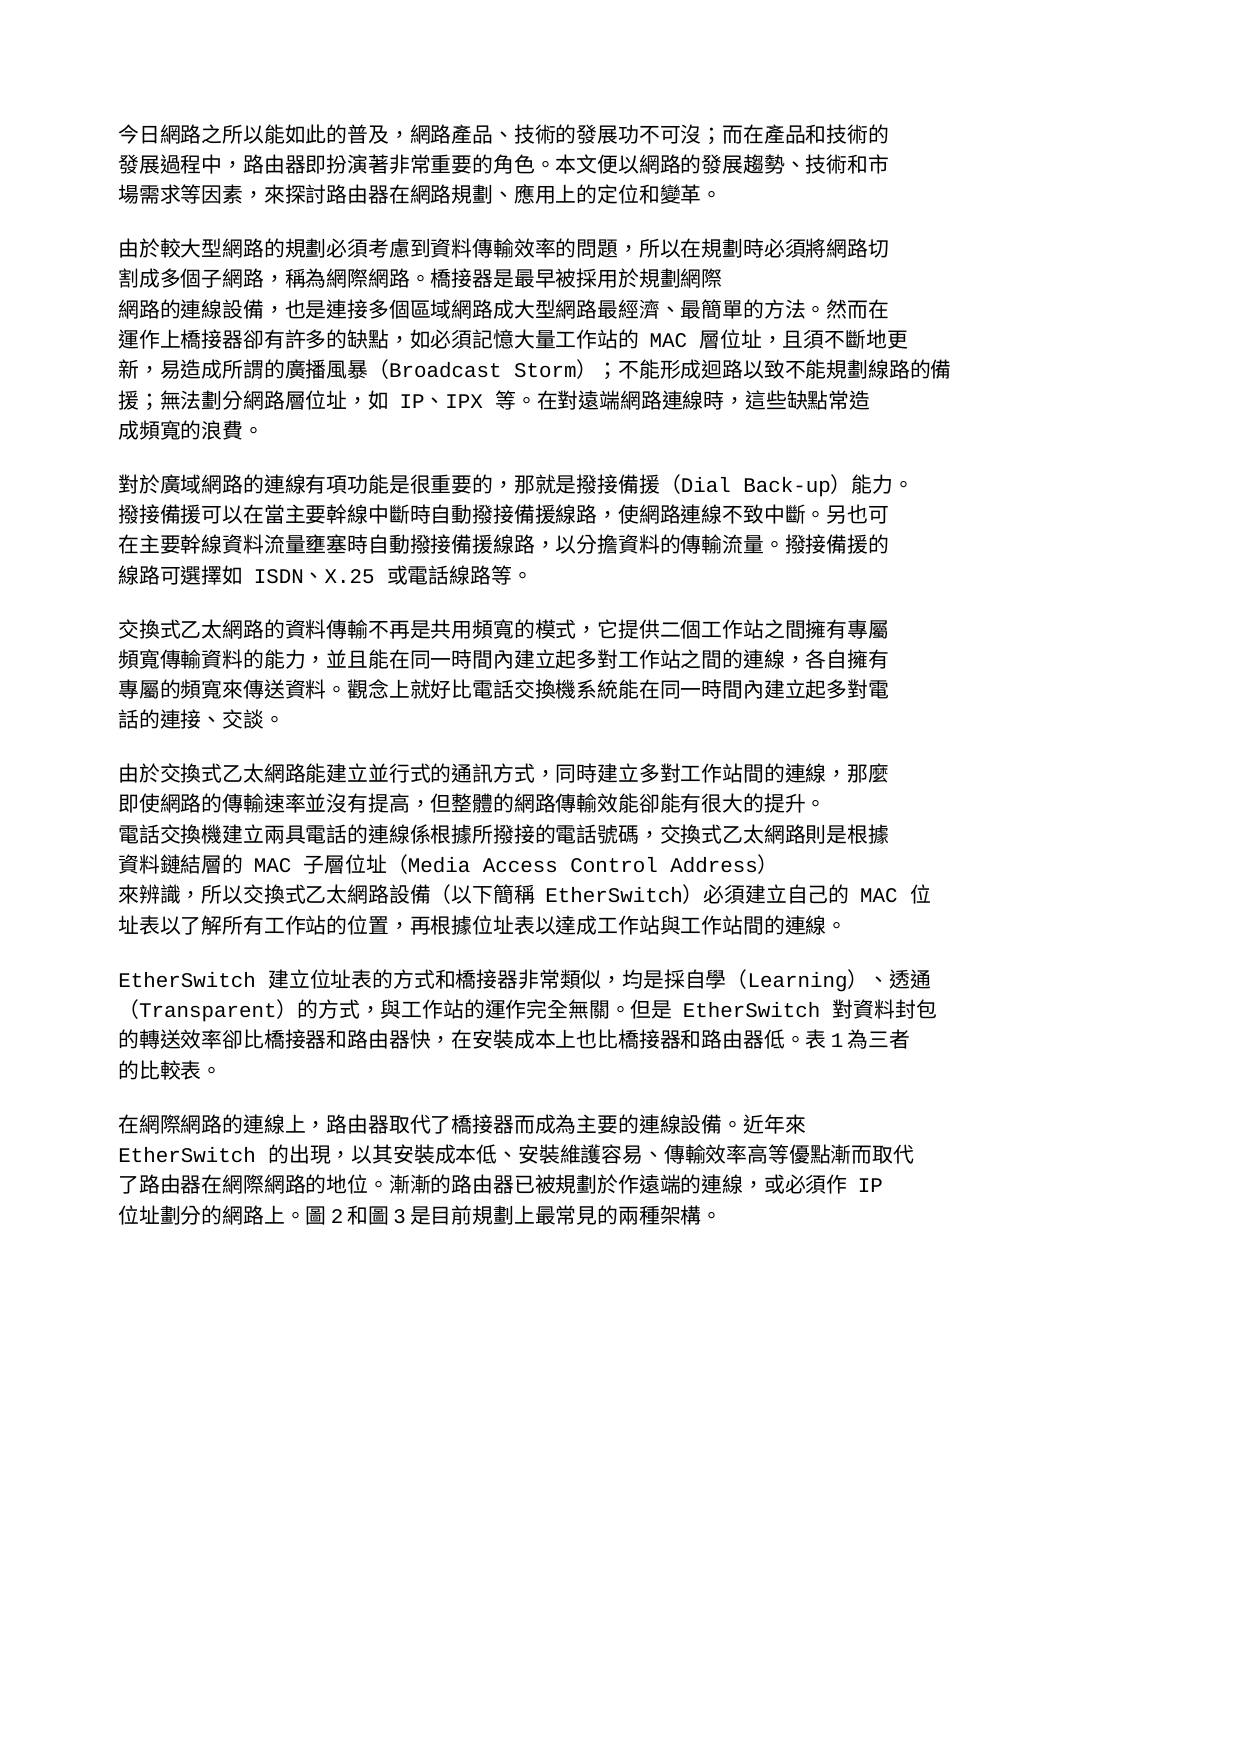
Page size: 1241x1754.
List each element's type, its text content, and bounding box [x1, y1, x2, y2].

text 撥接備援可以在當主要幹線中斷時自動撥接備援線路，使網路連線不致中斷。另也可 [118, 498, 1122, 529]
text 由於較大型網路的規劃必須考慮到資料傳輸效率的問題，所以在規劃時必須將網路切 [118, 232, 1122, 263]
text 場需求等因素，來探討路由器在網路規劃、應用上的定位和變革。 [118, 178, 1122, 209]
text 交換式乙太網路的資料傳輸不再是共用頻寬的模式，它提供二個工作站之間擁有專屬 [118, 613, 1122, 643]
text 了路由器在網際網路的地位。漸漸的路由器已被規劃於作遠端的連線，或必須作 IP [118, 1168, 1122, 1199]
text 來辨識，所以交換式乙太網路設備（以下簡稱 EtherSwitch）必須建立自己的 MAC 位 [118, 878, 1122, 909]
text EtherSwitch 建立位址表的方式和橋接器非常類似，均是採自學（Learning）、透通 [118, 963, 1122, 993]
text 線路可選擇如 ISDN、X.25 或電話線路等。 [118, 559, 1122, 589]
text 即使網路的傳輸速率並沒有提高，但整體的網路傳輸效能卻能有很大的提升。 [118, 788, 1122, 818]
text 今日網路之所以能如此的普及，網路產品、技術的發展功不可沒；而在產品和技術的 [118, 118, 1122, 148]
text EtherSwitch 的出現，以其安裝成本低、安裝維護容易、傳輸效率高等優點漸而取代 [118, 1138, 1122, 1168]
text 新，易造成所謂的廣播風暴（Broadcast Storm）；不能形成迴路以致不能規劃線路的備 [118, 353, 1122, 384]
text 發展過程中，路由器即扮演著非常重要的角色。本文便以網路的發展趨勢、技術和市 [118, 148, 1122, 178]
text 位址劃分的網路上。圖2和圖3是目前規劃上最常見的兩種架構。 [118, 1199, 1122, 1229]
text 在網際網路的連線上，路由器取代了橋接器而成為主要的連線設備。近年來 [118, 1108, 1122, 1138]
text 的比較表。 [118, 1054, 1122, 1084]
text （Transparent）的方式，與工作站的運作完全無關。但是 EtherSwitch 對資料封包 [118, 993, 1122, 1024]
text 資料鏈結層的 MAC 子層位址（Media Access Control Address） [118, 848, 1122, 878]
text 的轉送效率卻比橋接器和路由器快，在安裝成本上也比橋接器和路由器低。表1為三者 [118, 1024, 1122, 1054]
text 對於廣域網路的連線有項功能是很重要的，那就是撥接備援（Dial Back-up）能力。 [118, 468, 1122, 498]
text 專屬的頻寬來傳送資料。觀念上就好比電話交換機系統能在同一時間內建立起多對電 [118, 673, 1122, 704]
text 援；無法劃分網路層位址，如 IP、IPX 等。在對遠端網路連線時，這些缺點常造 [118, 384, 1122, 414]
text 成頻寬的浪費。 [118, 414, 1122, 444]
text 址表以了解所有工作站的位置，再根據位址表以達成工作站與工作站間的連線。 [118, 909, 1122, 939]
text 網路的連線設備，也是連接多個區域網路成大型網路最經濟、最簡單的方法。然而在 [118, 293, 1122, 323]
text 由於交換式乙太網路能建立並行式的通訊方式，同時建立多對工作站間的連線，那麼 [118, 757, 1122, 788]
text 運作上橋接器卻有許多的缺點，如必須記憶大量工作站的 MAC 層位址，且須不斷地更 [118, 323, 1122, 353]
text 割成多個子網路，稱為網際網路。橋接器是最早被採用於規劃網際 [118, 263, 1122, 293]
text 頻寬傳輸資料的能力，並且能在同一時間內建立起多對工作站之間的連線，各自擁有 [118, 643, 1122, 673]
text 話的連接、交談。 [118, 704, 1122, 734]
text 電話交換機建立兩具電話的連線係根據所撥接的電話號碼，交換式乙太網路則是根據 [118, 818, 1122, 848]
text 在主要幹線資料流量壅塞時自動撥接備援線路，以分擔資料的傳輸流量。撥接備援的 [118, 529, 1122, 559]
